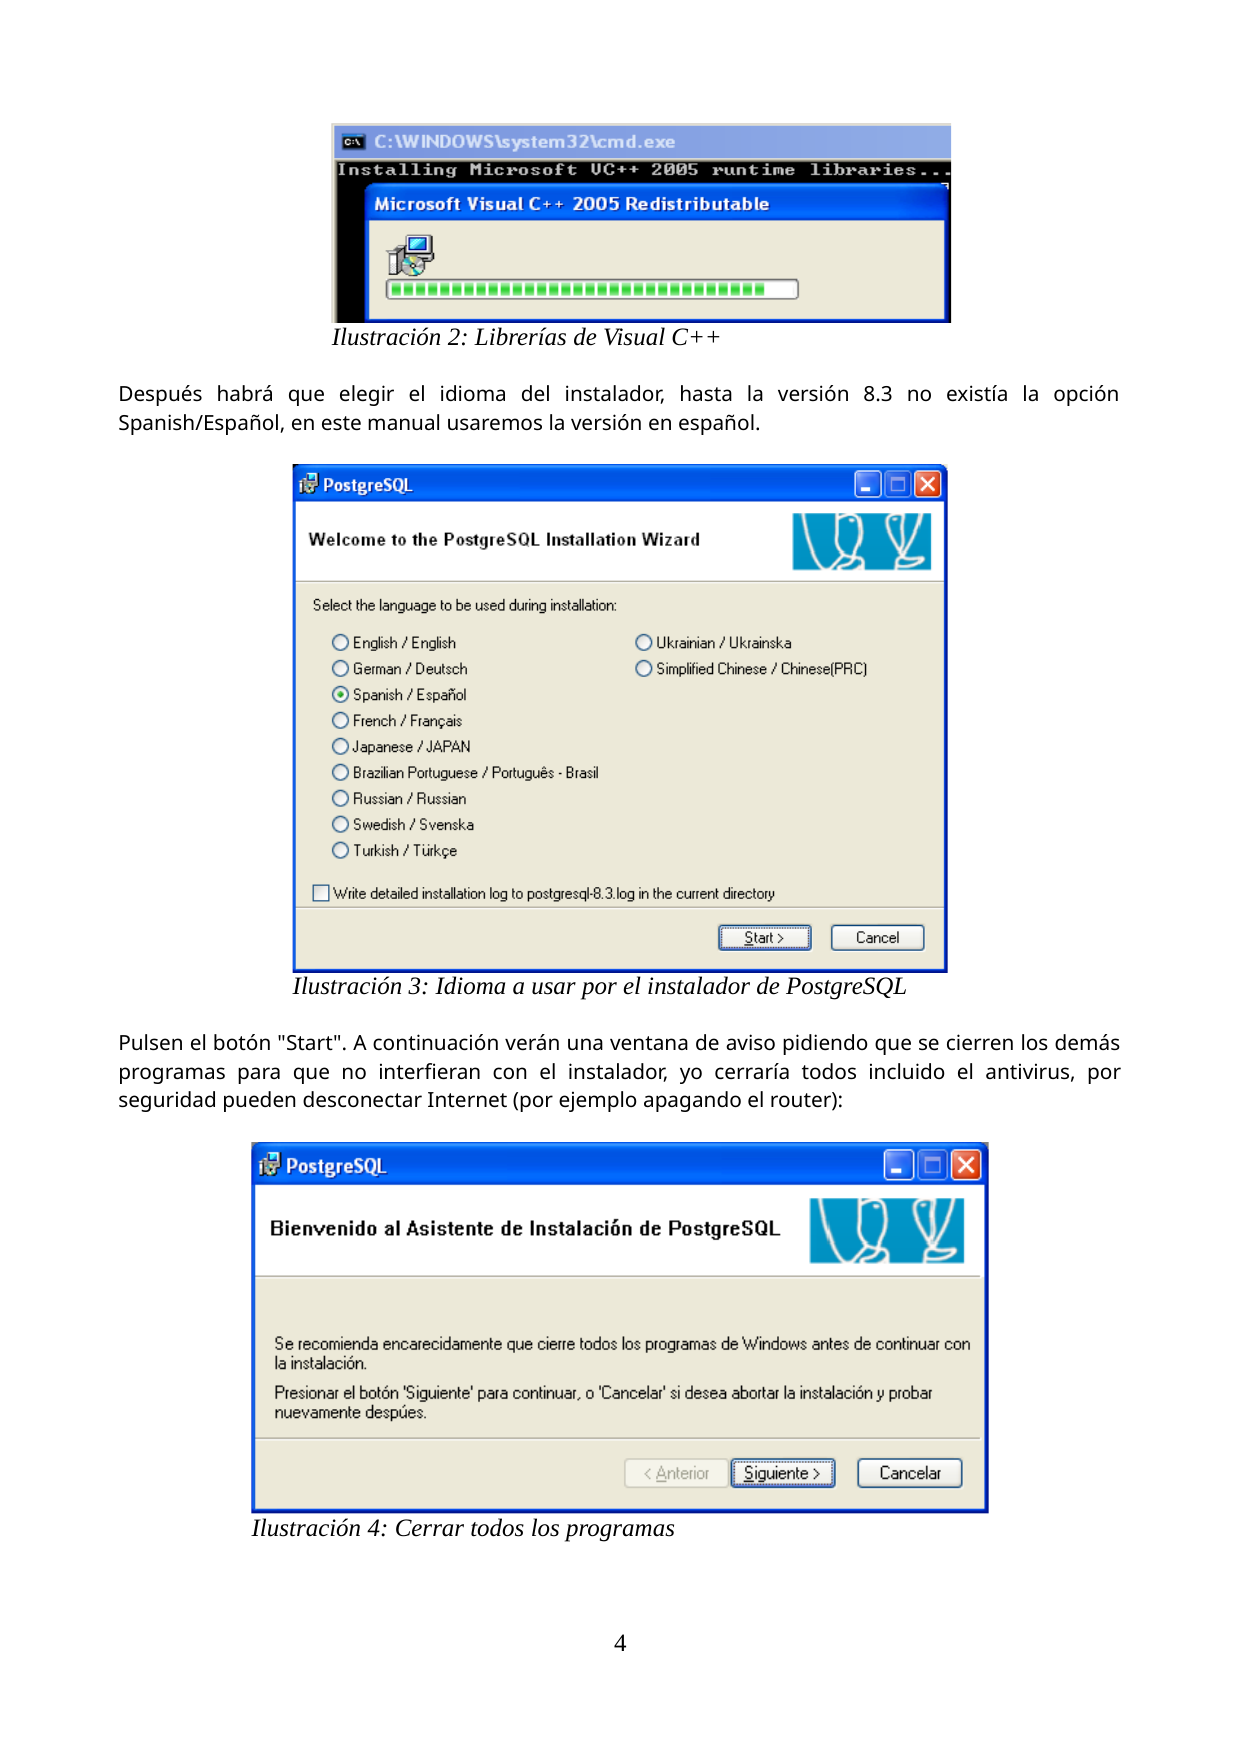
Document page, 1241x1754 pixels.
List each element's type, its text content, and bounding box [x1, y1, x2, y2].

picture [251, 1142, 989, 1515]
text Pulsen el botón "Start". A continuación verán una ventana de aviso pidiendo que se cierren los demás programas para que no interfieran con el instalador, yo cerraría todos incluido el antivirus, por seguridad pueden desconectar Internet (por ejemplo apagando el router): [118, 1028, 1122, 1114]
text Ilustración 3: Idioma a usar por el instalador de PostgreSQL [292, 973, 948, 1000]
text Después habrá que elegir el idioma del instalador, hasta la versión 8.3 no existía la opción Spanish/Español, en este manual usaremos la versión en español. [118, 379, 1122, 436]
text Ilustración 4: Cerrar todos los programas [251, 1515, 988, 1542]
text Ilustración 2: Librerías de Visual C++ [332, 323, 950, 351]
picture [292, 464, 948, 973]
picture [330, 122, 952, 323]
